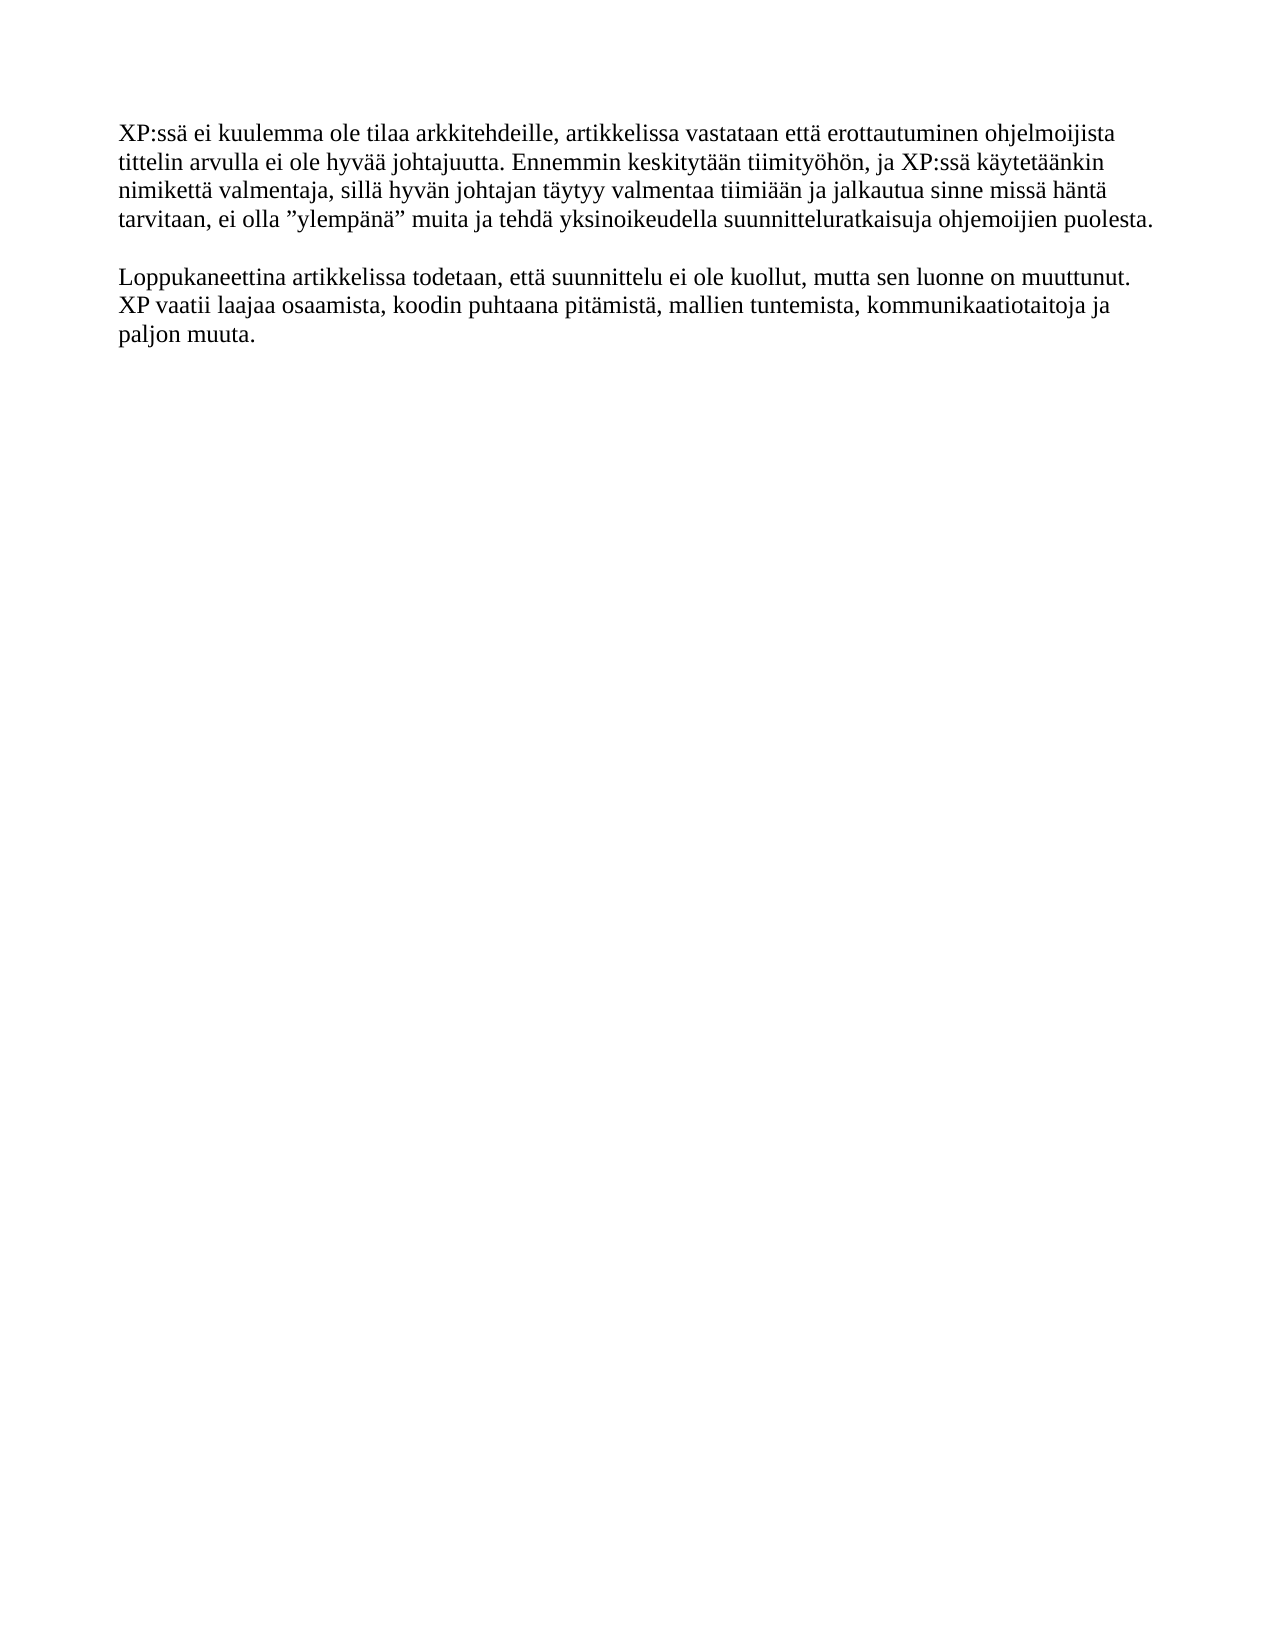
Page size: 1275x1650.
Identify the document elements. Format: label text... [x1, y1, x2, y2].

text XP:ssä ei kuulemma ole tilaa arkkitehdeille, artikkelissa vastataan että erottautuminen ohjelmoijista tittelin arvulla ei ole hyvää johtajuutta. Ennemmin keskitytään tiimityöhön, ja XP:ssä käytetäänkin nimikettä valmentaja, sillä hyvän johtajan täytyy valmentaa tiimiään ja jalkautua sinne missä häntä tarvitaan, ei olla ”ylempänä” muita ja tehdä yksinoikeudella suunnitteluratkaisuja ohjemoijien puolesta. [118, 118, 1157, 233]
text Loppukaneettina artikkelissa todetaan, että suunnittelu ei ole kuollut, mutta sen luonne on muuttunut. XP vaatii laajaa osaamista, koodin puhtaana pitämistä, mallien tuntemista, kommunikaatiotaitoja ja paljon muuta. [118, 262, 1157, 348]
